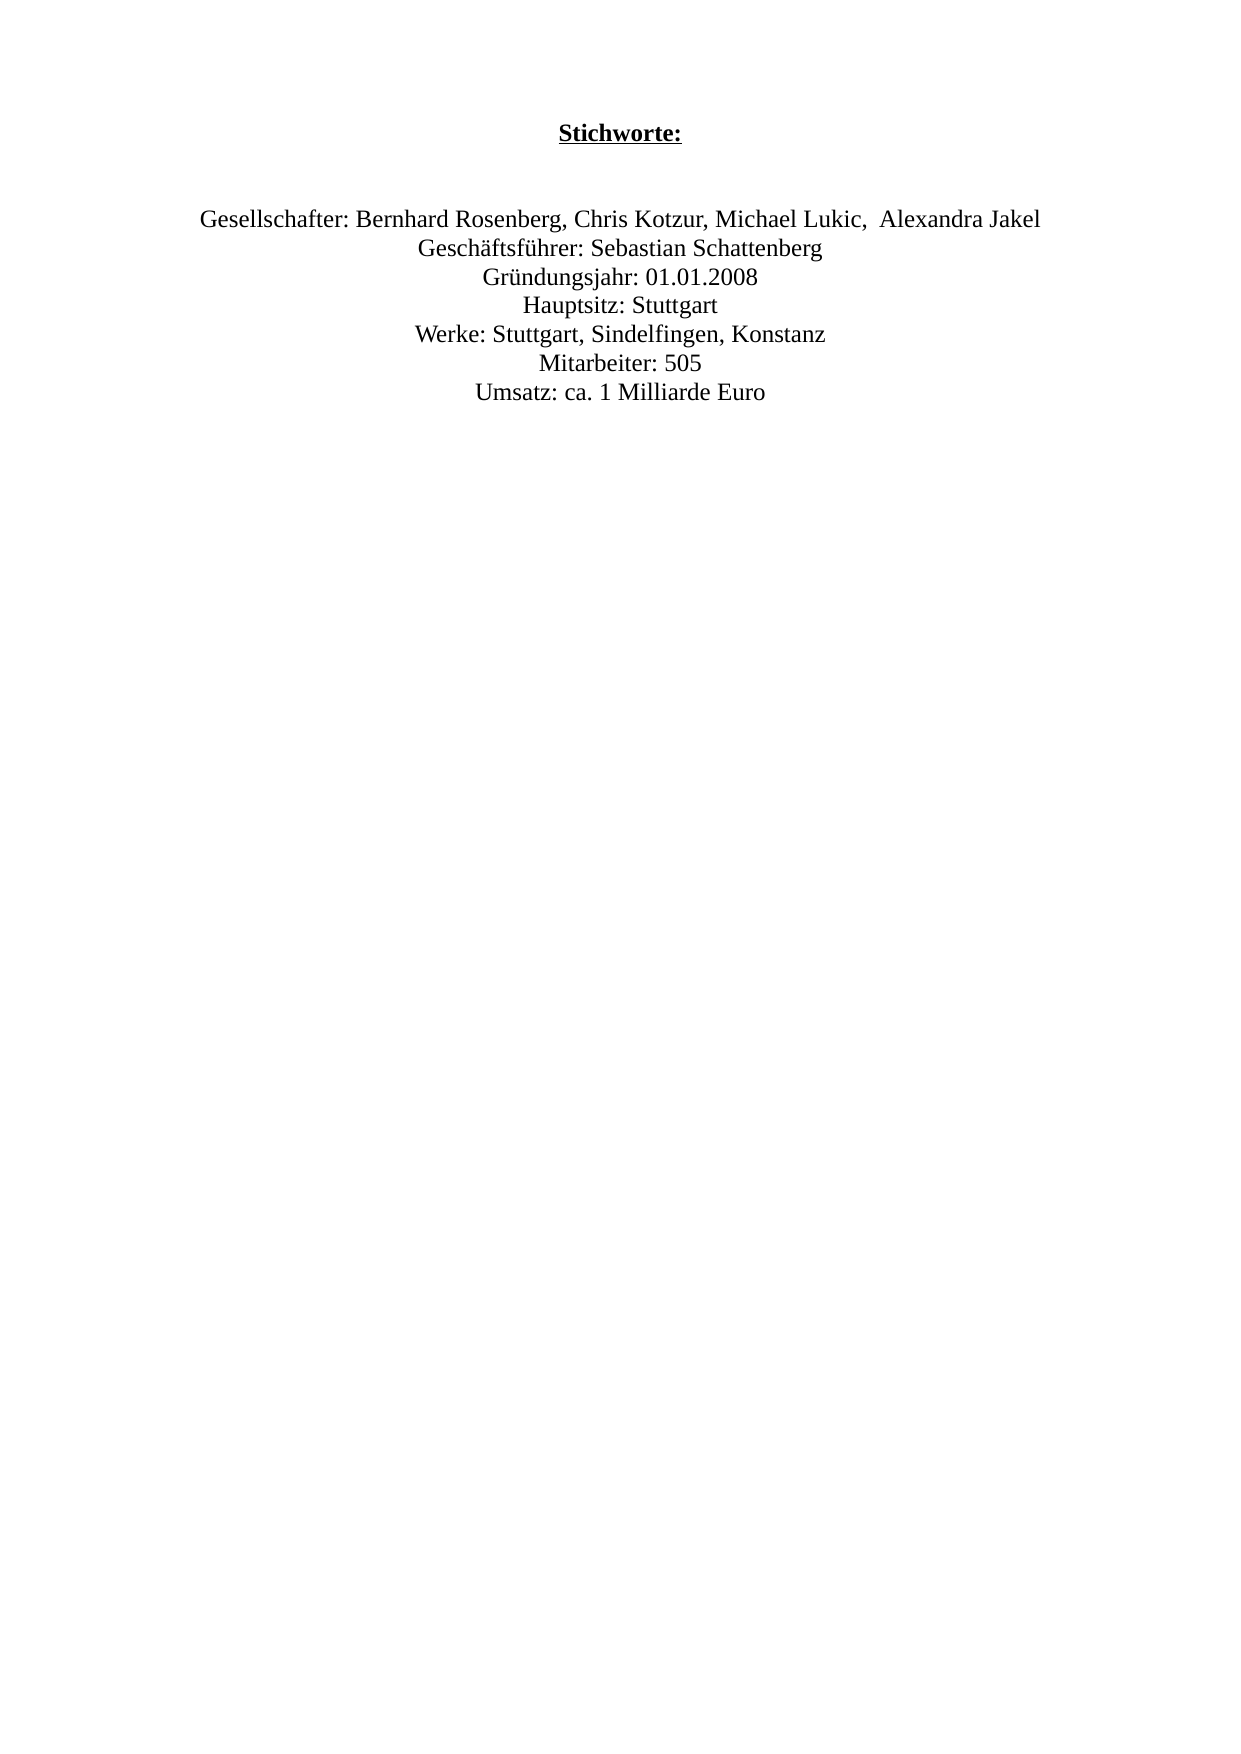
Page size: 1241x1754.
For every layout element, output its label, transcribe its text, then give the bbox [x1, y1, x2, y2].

text Geschäftsführer: Sebastian Schattenberg [118, 233, 1122, 262]
text Stichworte: [118, 118, 1122, 147]
text Werke: Stuttgart, Sindelfingen, Konstanz [118, 319, 1122, 348]
text Gründungsjahr: 01.01.2008 [118, 262, 1122, 291]
text Mitarbeiter: 505 [118, 348, 1122, 377]
text Umsatz: ca. 1 Milliarde Euro [118, 377, 1122, 406]
text Hauptsitz: Stuttgart [118, 291, 1122, 319]
text Gesellschafter: Bernhard Rosenberg, Chris Kotzur, Michael Lukic, Alexandra Jakel [118, 204, 1122, 233]
